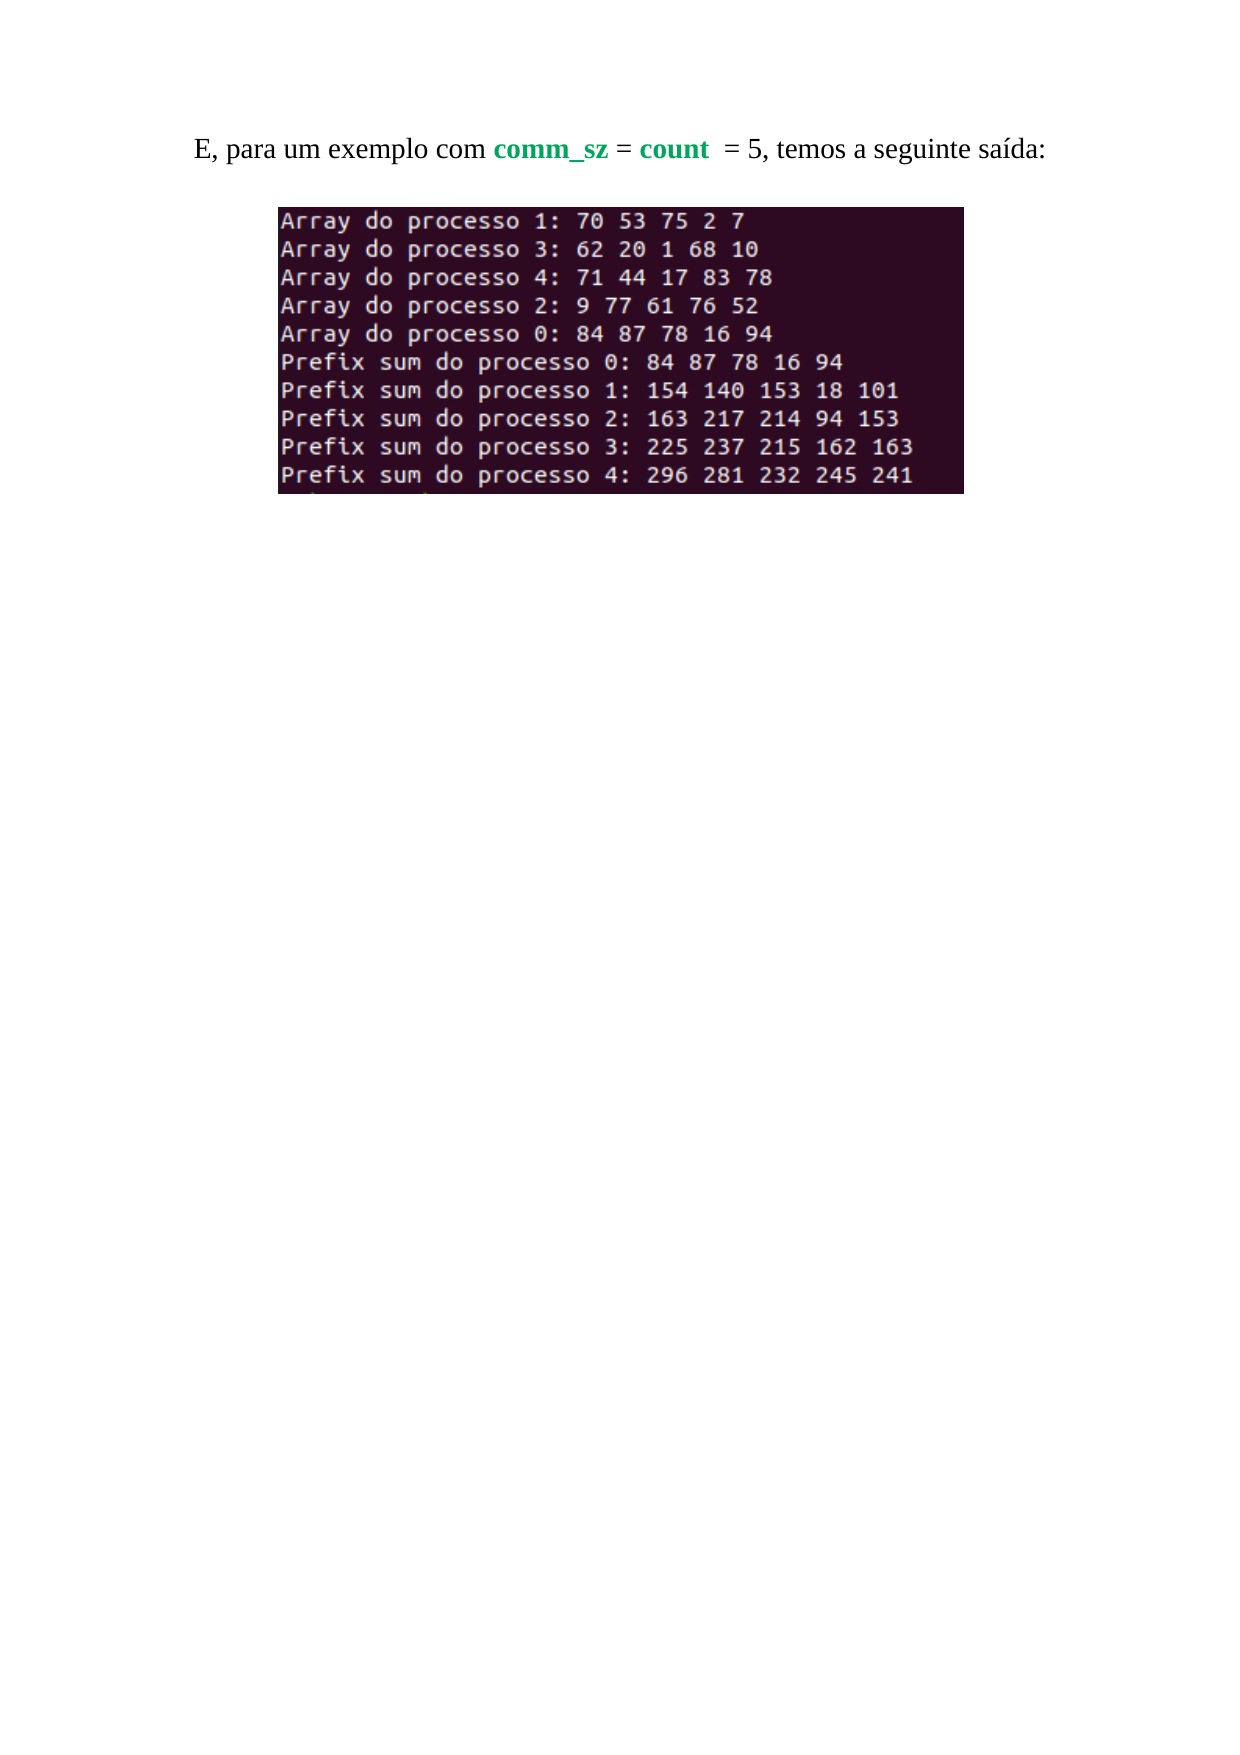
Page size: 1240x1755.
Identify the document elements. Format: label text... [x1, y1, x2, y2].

text E, para um exemplo com comm_sz = count = 5, temos a seguinte saída: [176, 131, 1063, 164]
picture [278, 207, 964, 494]
